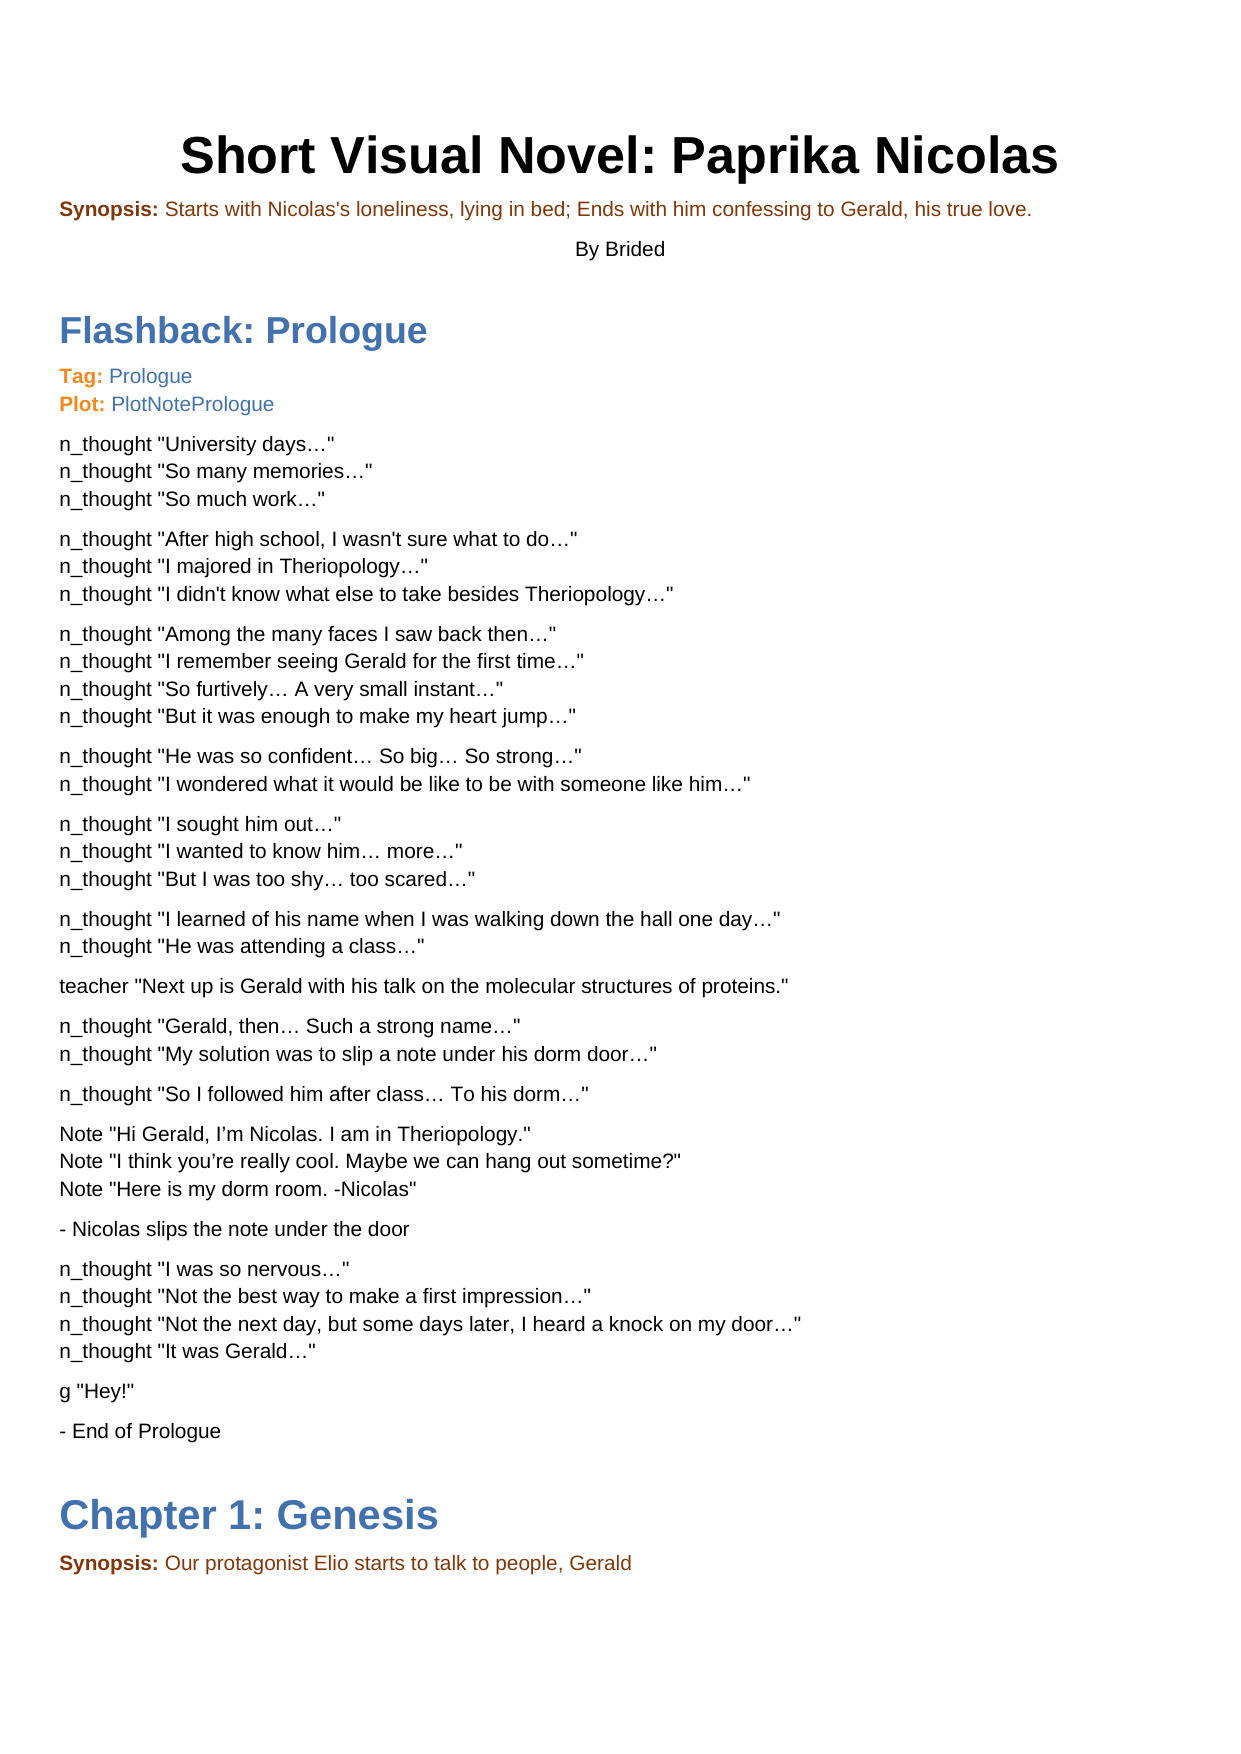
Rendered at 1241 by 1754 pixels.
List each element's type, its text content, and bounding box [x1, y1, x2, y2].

text n_thought "Among the many faces I saw back then…" n_thought "I remember seeing Gerald for the first time…" n_thought "So furtively… A very small instant…" n_thought "But it was enough to make my heart jump…" [59, 621, 1181, 728]
text Synopsis: Our protagonist Elio starts to talk to people, Gerald [59, 1551, 1181, 1574]
text Synopsis: Starts with Nicolas's loneliness, lying in bed; Ends with him confessing to Gerald, his true love. [59, 197, 1181, 221]
text n_thought "I sought him out…" n_thought "I wanted to know him… more…" n_thought "But I was too shy… too scared…" [59, 811, 1181, 890]
text Tag: Prologue [59, 364, 1181, 388]
text - Nicolas slips the note under the door [59, 1216, 1181, 1240]
text n_thought "I was so nervous…" n_thought "Not the best way to make a first impression…" n_thought "Not the next day, but some days later, I heard a knock on my door…" n_thought "It was Gerald…" [59, 1256, 1181, 1363]
text n_thought "University days…" n_thought "So many memories…" n_thought "So much work…" [59, 431, 1181, 510]
text n_thought "He was so confident… So big… So strong…" n_thought "I wondered what it would be like to be with someone like him…" [59, 744, 1181, 795]
text Plot: PlotNotePrologue [59, 391, 1181, 415]
title Short Visual Novel: Paprika Nicolas [59, 125, 1181, 184]
text g "Hey!" [59, 1379, 1181, 1403]
text n_thought "Gerald, then… Such a strong name…" n_thought "My solution was to slip a note under his dorm door…" [59, 1014, 1181, 1065]
text - End of Prologue [59, 1419, 1181, 1443]
text teacher "Next up is Gerald with his talk on the molecular structures of proteins." [59, 974, 1181, 998]
text n_thought "After high school, I wasn't sure what to do…" n_thought "I majored in Theriopology…" n_thought "I didn't know what else to take besides Theriopology…" [59, 526, 1181, 605]
text n_thought "So I followed him after class… To his dorm…" [59, 1081, 1181, 1105]
subtitle Chapter 1: Genesis [59, 1490, 1181, 1538]
text By Brided [59, 237, 1181, 261]
text n_thought "I learned of his name when I was walking down the hall one day…" n_thought "He was attending a class…" [59, 906, 1181, 958]
text Note "Hi Gerald, I’m Nicolas. I am in Theriopology." Note "I think you’re really cool. Maybe we can hang out sometime?" Note "Here is my dorm room. -Nicolas" [59, 1121, 1181, 1200]
subtitle Flashback: Prologue [59, 308, 1181, 351]
